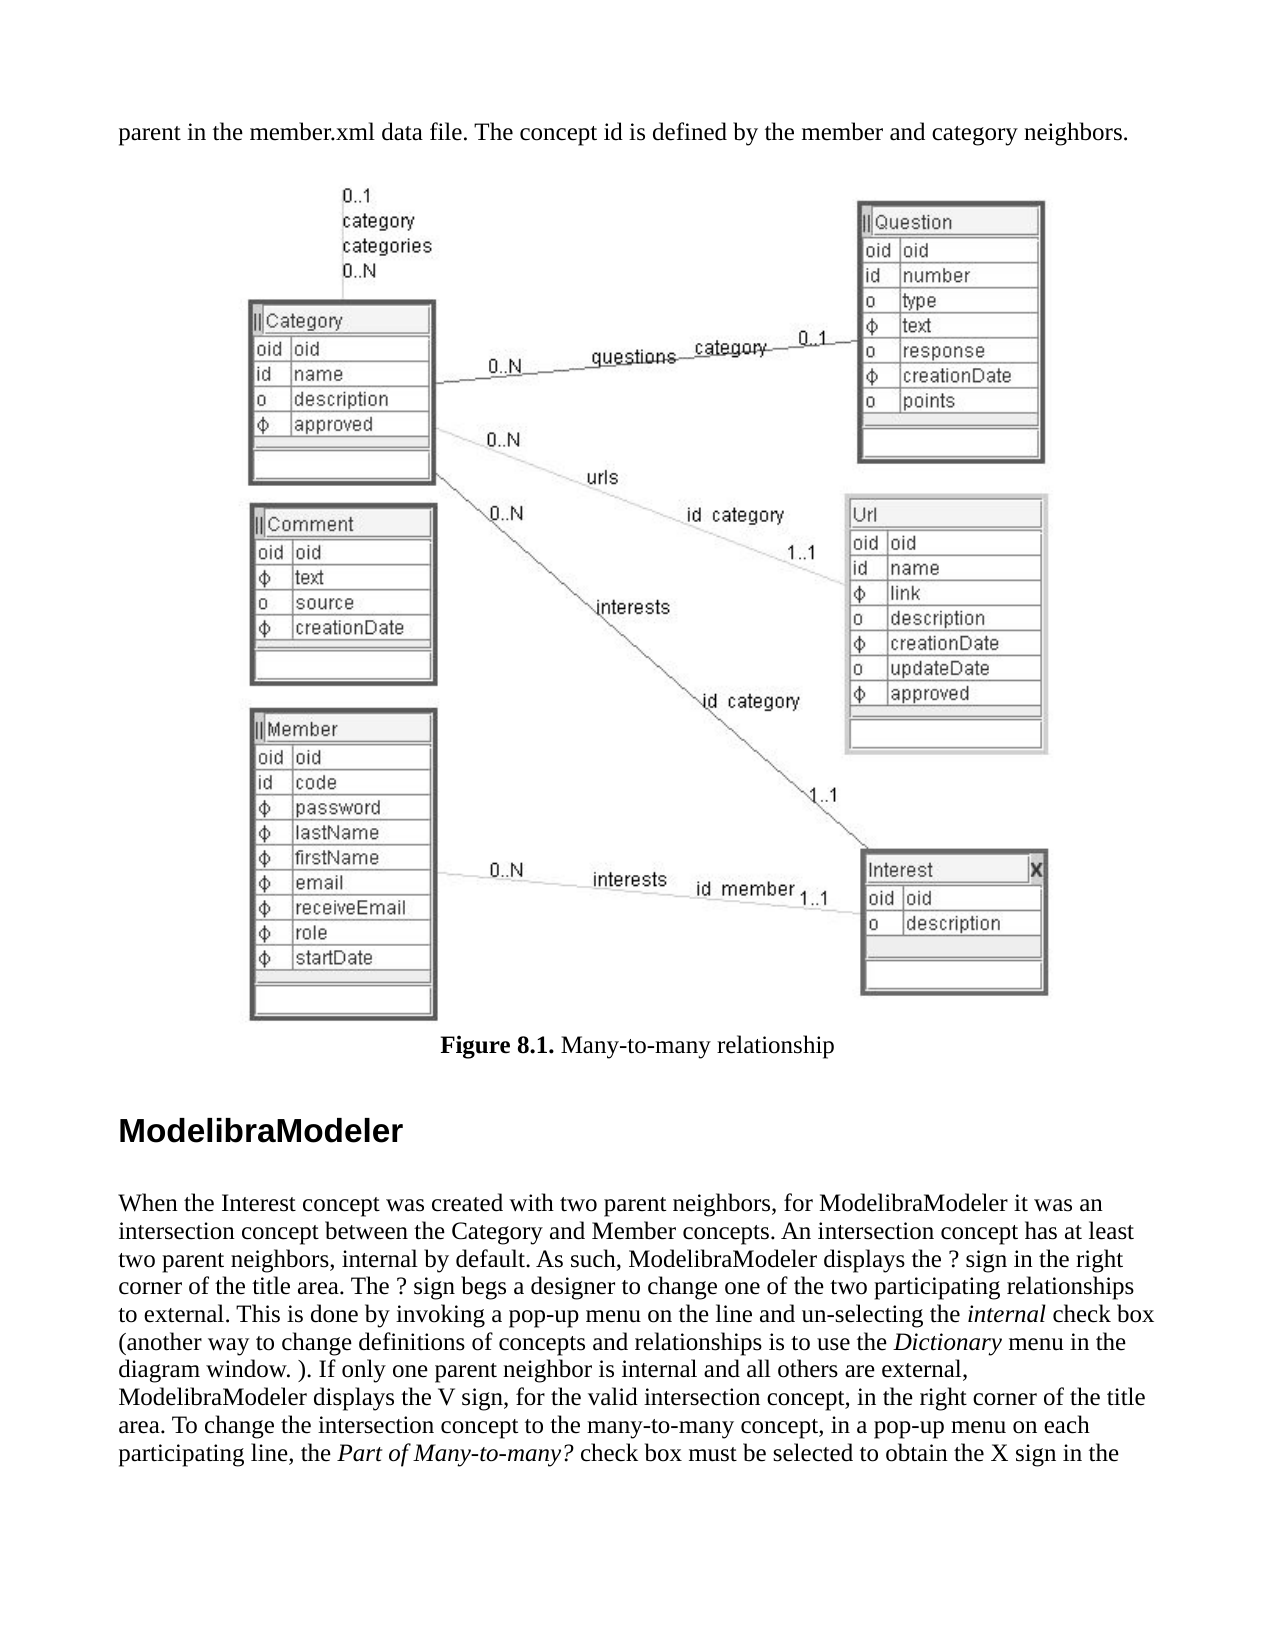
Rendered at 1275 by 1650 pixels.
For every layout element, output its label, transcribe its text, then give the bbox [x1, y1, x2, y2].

subtitle ModelibraModeler [118, 1112, 1157, 1149]
text parent in the member.xml data file. The concept id is defined by the member and category neighbors. [118, 118, 1157, 146]
text When the Interest concept was created with two parent neighbors, for ModelibraModeler it was an intersection concept between the Category and Member concepts. An intersection concept has at least two parent neighbors, internal by default. As such, ModelibraModeler displays the ? sign in the right corner of the title area. The ? sign begs a designer to change one of the two participating relationships to external. This is done by invoking a pop-up menu on the line and un-selecting the internal check box (another way to change definitions of concepts and relationships is to use the Dictionary menu in the diagram window. ). If only one parent neighbor is internal and all others are external, ModelibraModeler displays the V sign, for the valid intersection concept, in the right corner of the title area. To change the intersection concept to the many-to-many concept, in a pop-up menu on each participating line, the Part of Many-to-many? check box must be selected to obtain the X sign in the [118, 1189, 1157, 1466]
picture [215, 173, 1061, 1032]
text Figure 8.1. Many-to-many relationship [118, 173, 1157, 1059]
